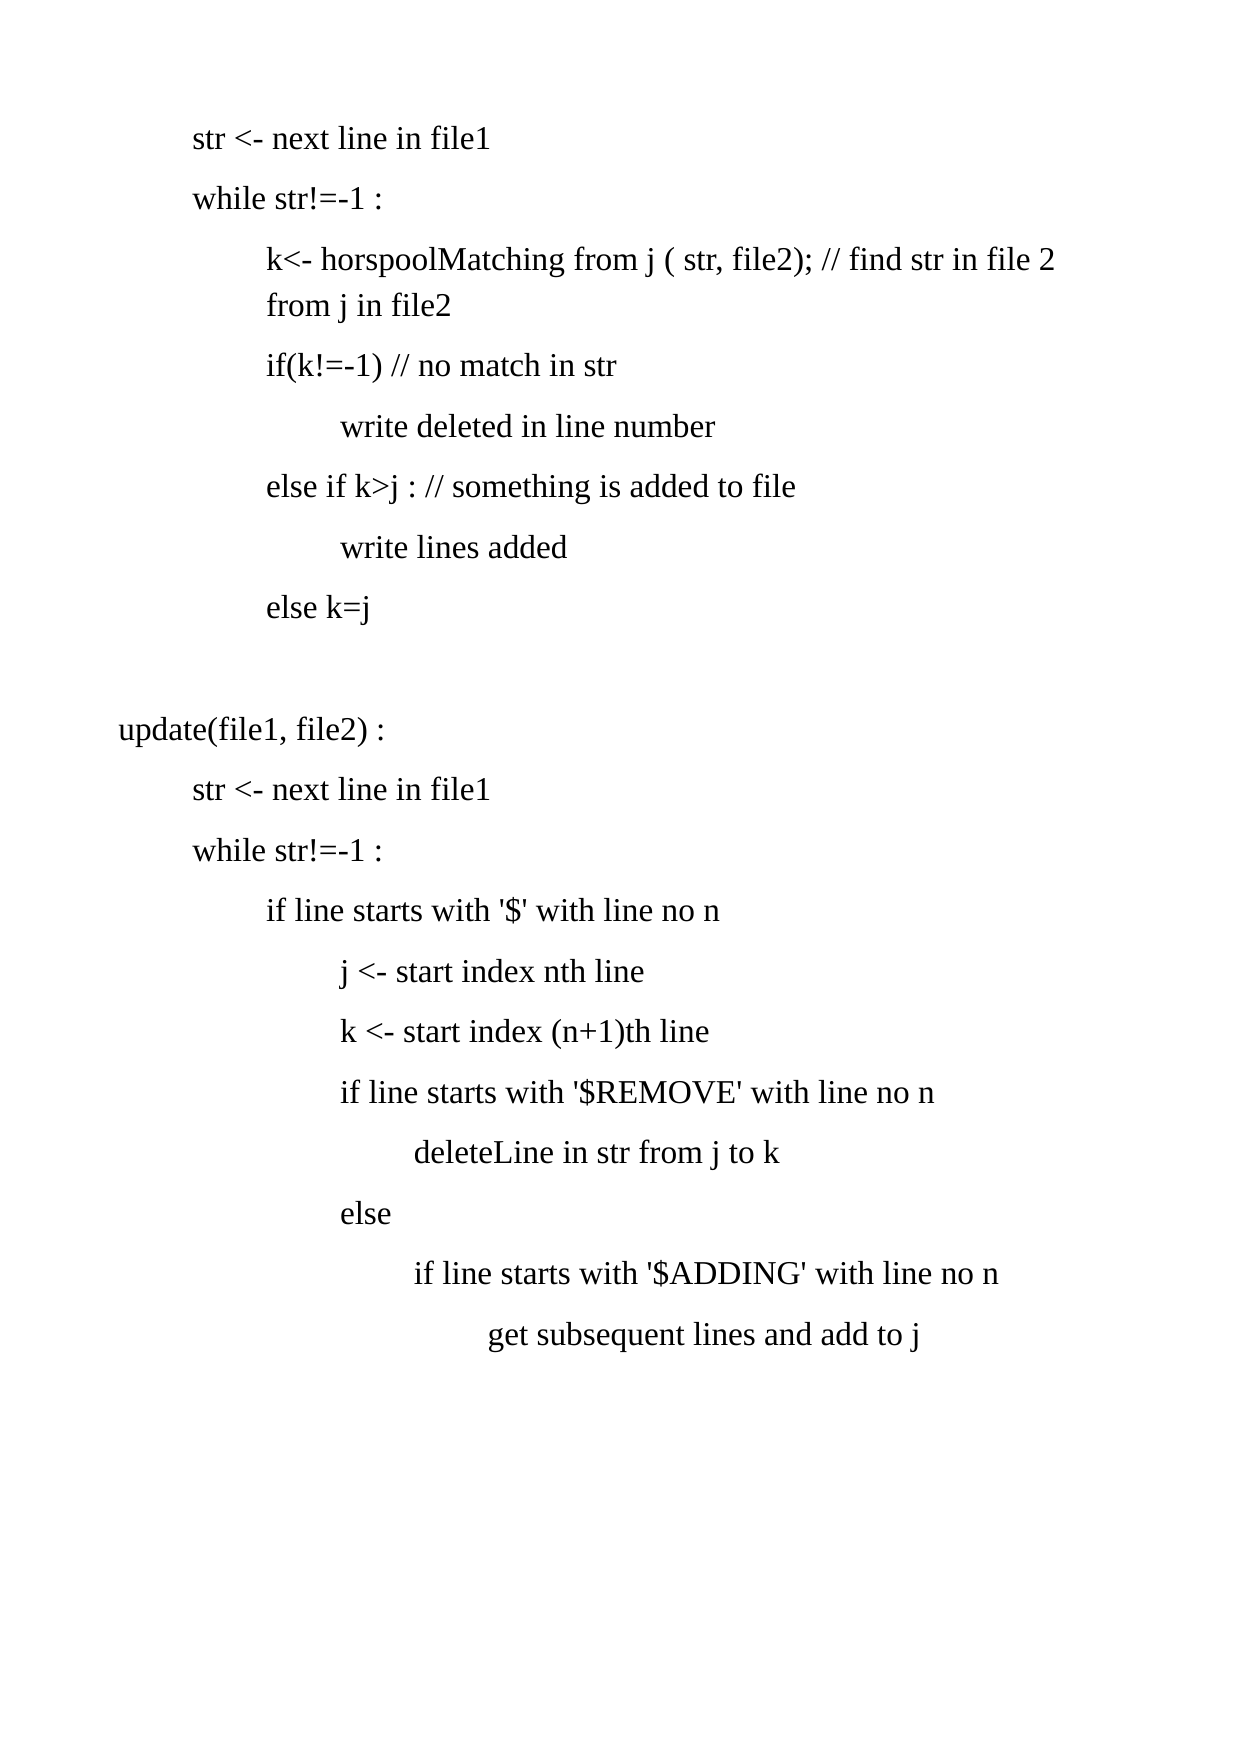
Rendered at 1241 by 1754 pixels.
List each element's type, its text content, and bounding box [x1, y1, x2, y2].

text str <- next line in file1 [118, 769, 1122, 808]
text if line starts with '$' with line no n [118, 890, 1122, 929]
text else if k>j : // something is added to file [118, 467, 1122, 505]
text if(k!=-1) // no match in str [118, 346, 1122, 384]
text update(file1, file2) : [118, 709, 1122, 747]
text if line starts with '$REMOVE' with line no n [118, 1072, 1122, 1110]
text write lines added [118, 527, 1122, 566]
text else [118, 1193, 1122, 1231]
text deleteLine in str from j to k [118, 1132, 1122, 1171]
text while str!=-1 : [118, 830, 1122, 868]
text else k=j [118, 588, 1122, 626]
text get subsequent lines and add to j [118, 1314, 1122, 1352]
text k <- start index (n+1)th line [118, 1011, 1122, 1050]
text while str!=-1 : [118, 179, 1122, 217]
text if line starts with '$ADDING' with line no n [118, 1253, 1122, 1292]
text k<- horspoolMatching from j ( str, file2); // find str in file 2 from j in file2 [118, 239, 1122, 323]
text write deleted in line number [118, 406, 1122, 444]
text j <- start index nth line [118, 951, 1122, 989]
text str <- next line in file1 [118, 118, 1122, 156]
